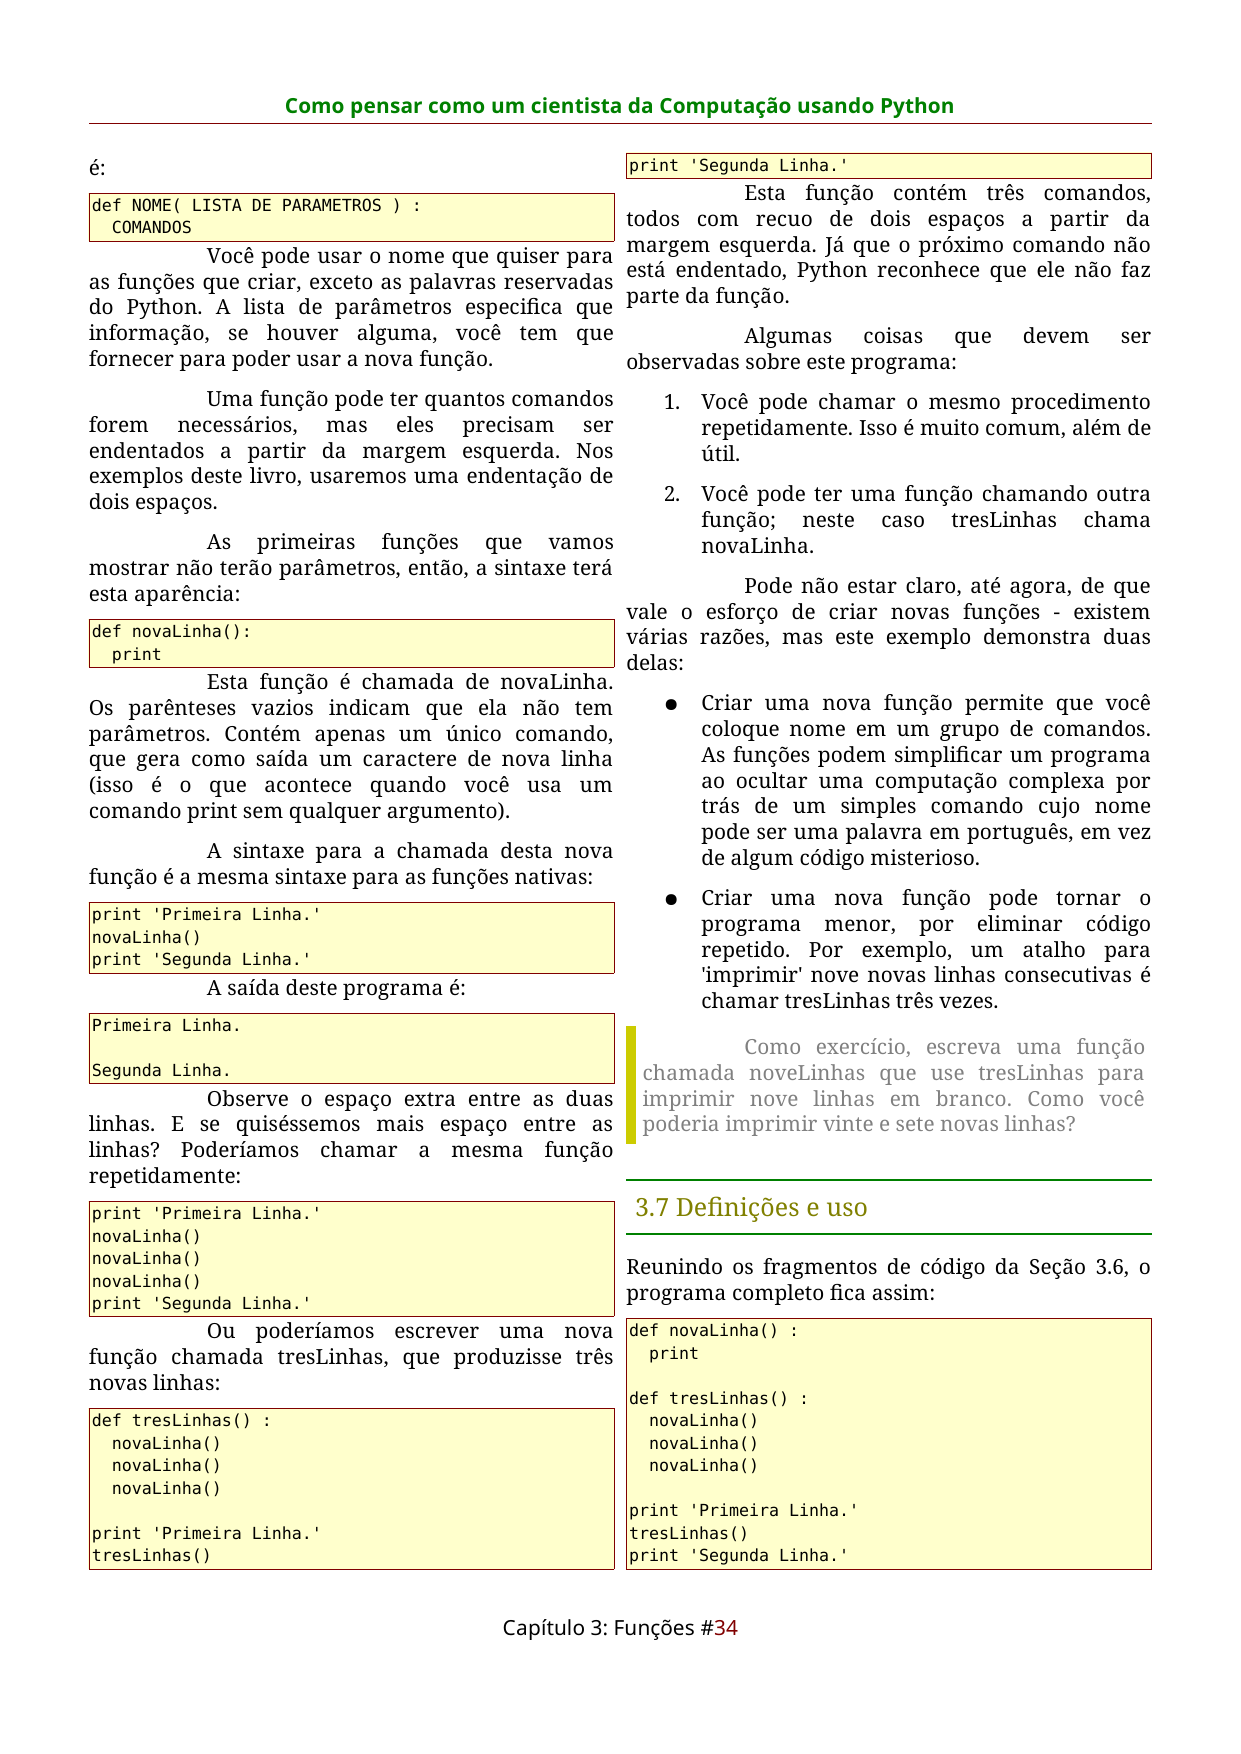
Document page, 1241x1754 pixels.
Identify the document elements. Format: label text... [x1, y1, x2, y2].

text def NOME( LISTA DE PARAMETROS ) : [90, 194, 614, 215]
text Esta função contém três comandos, todos com recuo de dois espaços a partir da margem esquerda. Já que o próximo comando não está endentado, Python reconhece que ele não faz parte da função. [626, 179, 1152, 309]
text def tresLinhas() : [90, 1409, 614, 1431]
text print 'Segunda Linha.' [627, 1543, 1151, 1569]
text print 'Primeira Linha.' [90, 1202, 614, 1223]
text novaLinha() [90, 1453, 614, 1476]
text Você pode usar o nome que quiser para as funções que criar, exceto as palavras reservadas do Python. A lista de parâmetros especifica que informação, se houver alguma, você tem que fornecer para poder usar a nova função. [88, 241, 614, 372]
list Você pode ter uma função chamando outra função; neste caso tresLinhas chama novaLinha. [663, 479, 1152, 559]
text novaLinha() [90, 1431, 614, 1453]
text print 'Segunda Linha.' [90, 947, 614, 973]
text novaLinha() [627, 1431, 1151, 1453]
text Observe o espaço extra entre as duas linhas. E se quiséssemos mais espaço entre as linhas? Poderíamos chamar a mesma função repetidamente: [88, 1083, 614, 1189]
list Criar uma nova função permite que você coloque nome em um grupo de comandos. As funções podem simplificar um programa ao ocultar uma computação complexa por trás de um simples comando cujo nome pode ser uma palavra em português, em vez de algum código misterioso. [663, 688, 1152, 871]
text novaLinha() [627, 1408, 1151, 1431]
text COMANDOS [90, 215, 614, 241]
text Ou poderíamos escrever uma nova função chamada tresLinhas, que produzisse três novas linhas: [88, 1316, 614, 1396]
subtitle 3.7 Definições e uso [626, 1181, 1152, 1233]
text Segunda Linha. [90, 1058, 614, 1083]
text print [90, 642, 614, 667]
list Criar uma nova função pode tornar o programa menor, por eliminar código repetido. Por exemplo, um atalho para 'imprimir' nove novas linhas consecutivas é chamar tresLinhas três vezes. [663, 883, 1152, 1014]
text print 'Segunda Linha.' [90, 1291, 614, 1316]
text novaLinha() [90, 1268, 614, 1291]
text As primeiras funções que vamos mostrar não terão parâmetros, então, a sintaxe terá esta aparência: [88, 527, 614, 607]
text print 'Primeira Linha.' [90, 903, 614, 924]
text Esta função é chamada de novaLinha. Os parênteses vazios indicam que ela não tem parâmetros. Contém apenas um único comando, que gera como saída um caractere de nova linha (isso é o que acontece quando você usa um comando print sem qualquer argumento). [88, 667, 614, 824]
text novaLinha() [90, 1246, 614, 1268]
text A saída deste programa é: [88, 973, 614, 1001]
text é: [88, 152, 614, 181]
text Uma função pode ter quantos comandos forem necessários, mas eles precisam ser endentados a partir da margem esquerda. Nos exemplos deste livro, usaremos uma endentação de dois espaços. [88, 384, 614, 516]
text print [627, 1341, 1151, 1363]
text def novaLinha() : [627, 1319, 1151, 1341]
text Pode não estar claro, até agora, de que vale o esforço de criar novas funções - existem várias razões, mas este exemplo demonstra duas delas: [626, 571, 1152, 677]
text tresLinhas() [90, 1543, 614, 1569]
text Primeira Linha. [90, 1014, 614, 1035]
text novaLinha() [90, 1476, 614, 1498]
text Algumas coisas que devem ser observadas sobre este programa: [626, 321, 1152, 376]
text print 'Segunda Linha.' [627, 154, 1151, 178]
text Como exercício, escreva uma função chamada noveLinhas que use tresLinhas para imprimir nove linhas em branco. Como você poderia imprimir vinte e sete novas linhas? [636, 1026, 1152, 1144]
text novaLinha() [90, 1223, 614, 1246]
text def novaLinha(): [90, 620, 614, 642]
text print 'Primeira Linha.' [90, 1521, 614, 1543]
list Você pode chamar o mesmo procedimento repetidamente. Isso é muito comum, além de útil. [663, 387, 1152, 467]
text novaLinha() [90, 924, 614, 947]
text Reunindo os fragmentos de código da Seção 3.6, o programa completo fica assim: [626, 1252, 1152, 1306]
text def tresLinhas() : [627, 1386, 1151, 1408]
text novaLinha() [627, 1453, 1151, 1476]
text print 'Primeira Linha.' [627, 1498, 1151, 1521]
text tresLinhas() [627, 1521, 1151, 1543]
text A sintaxe para a chamada desta nova função é a mesma sintaxe para as funções nativas: [88, 836, 614, 890]
